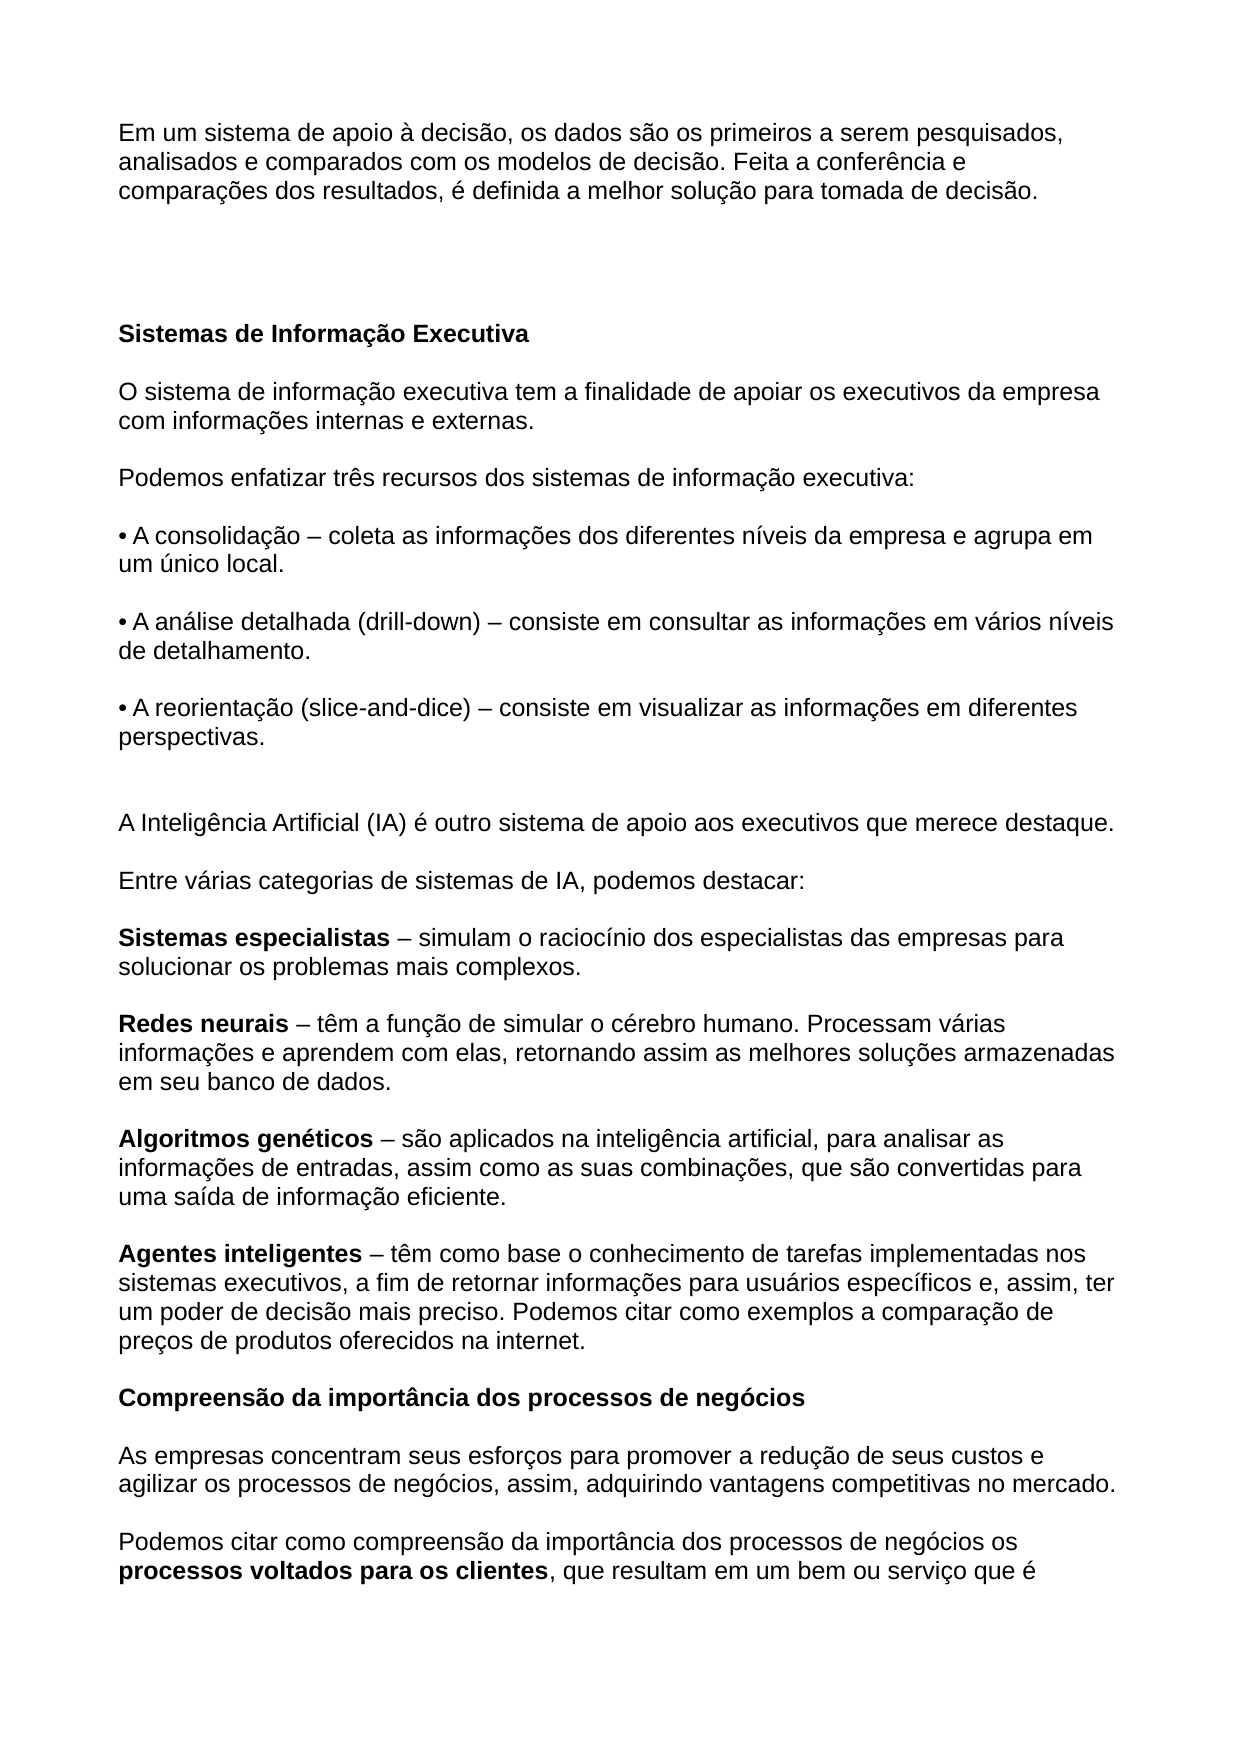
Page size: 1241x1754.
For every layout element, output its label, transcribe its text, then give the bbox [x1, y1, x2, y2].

text Compreensão da importância dos processos de negócios [118, 1383, 1122, 1412]
text Algoritmos genéticos – são aplicados na inteligência artificial, para analisar as informações de entradas, assim como as suas combinações, que são convertidas para uma saída de informação eficiente. [118, 1124, 1122, 1211]
text • A consolidação – coleta as informações dos diferentes níveis da empresa e agrupa em um único local. [118, 521, 1122, 578]
text As empresas concentram seus esforços para promover a redução de seus custos e agilizar os processos de negócios, assim, adquirindo vantagens competitivas no mercado. [118, 1441, 1122, 1498]
text • A reorientação (slice-and-dice) – consiste em visualizar as informações em diferentes perspectivas. [118, 693, 1122, 751]
text Sistemas de Informação Executiva [118, 319, 1122, 348]
text Entre várias categorias de sistemas de IA, podemos destacar: [118, 866, 1122, 894]
text Podemos enfatizar três recursos dos sistemas de informação executiva: [118, 463, 1122, 492]
text A Inteligência Artificial (IA) é outro sistema de apoio aos executivos que merece destaque. [118, 808, 1122, 837]
text Agentes inteligentes – têm como base o conhecimento de tarefas implementadas nos sistemas executivos, a fim de retornar informações para usuários específicos e, assim, ter um poder de decisão mais preciso. Podemos citar como exemplos a comparação de preços de produtos oferecidos na internet. [118, 1239, 1122, 1354]
text Em um sistema de apoio à decisão, os dados são os primeiros a serem pesquisados, analisados e comparados com os modelos de decisão. Feita a conferência e comparações dos resultados, é definida a melhor solução para tomada de decisão. [118, 118, 1122, 204]
text • A análise detalhada (drill-down) – consiste em consultar as informações em vários níveis de detalhamento. [118, 607, 1122, 664]
text Podemos citar como compreensão da importância dos processos de negócios os processos voltados para os clientes, que resultam em um bem ou serviço que é [118, 1527, 1122, 1584]
text O sistema de informação executiva tem a finalidade de apoiar os executivos da empresa com informações internas e externas. [118, 377, 1122, 434]
text Sistemas especialistas – simulam o raciocínio dos especialistas das empresas para solucionar os problemas mais complexos. [118, 923, 1122, 981]
text Redes neurais – têm a função de simular o cérebro humano. Processam várias informações e aprendem com elas, retornando assim as melhores soluções armazenadas em seu banco de dados. [118, 1009, 1122, 1096]
